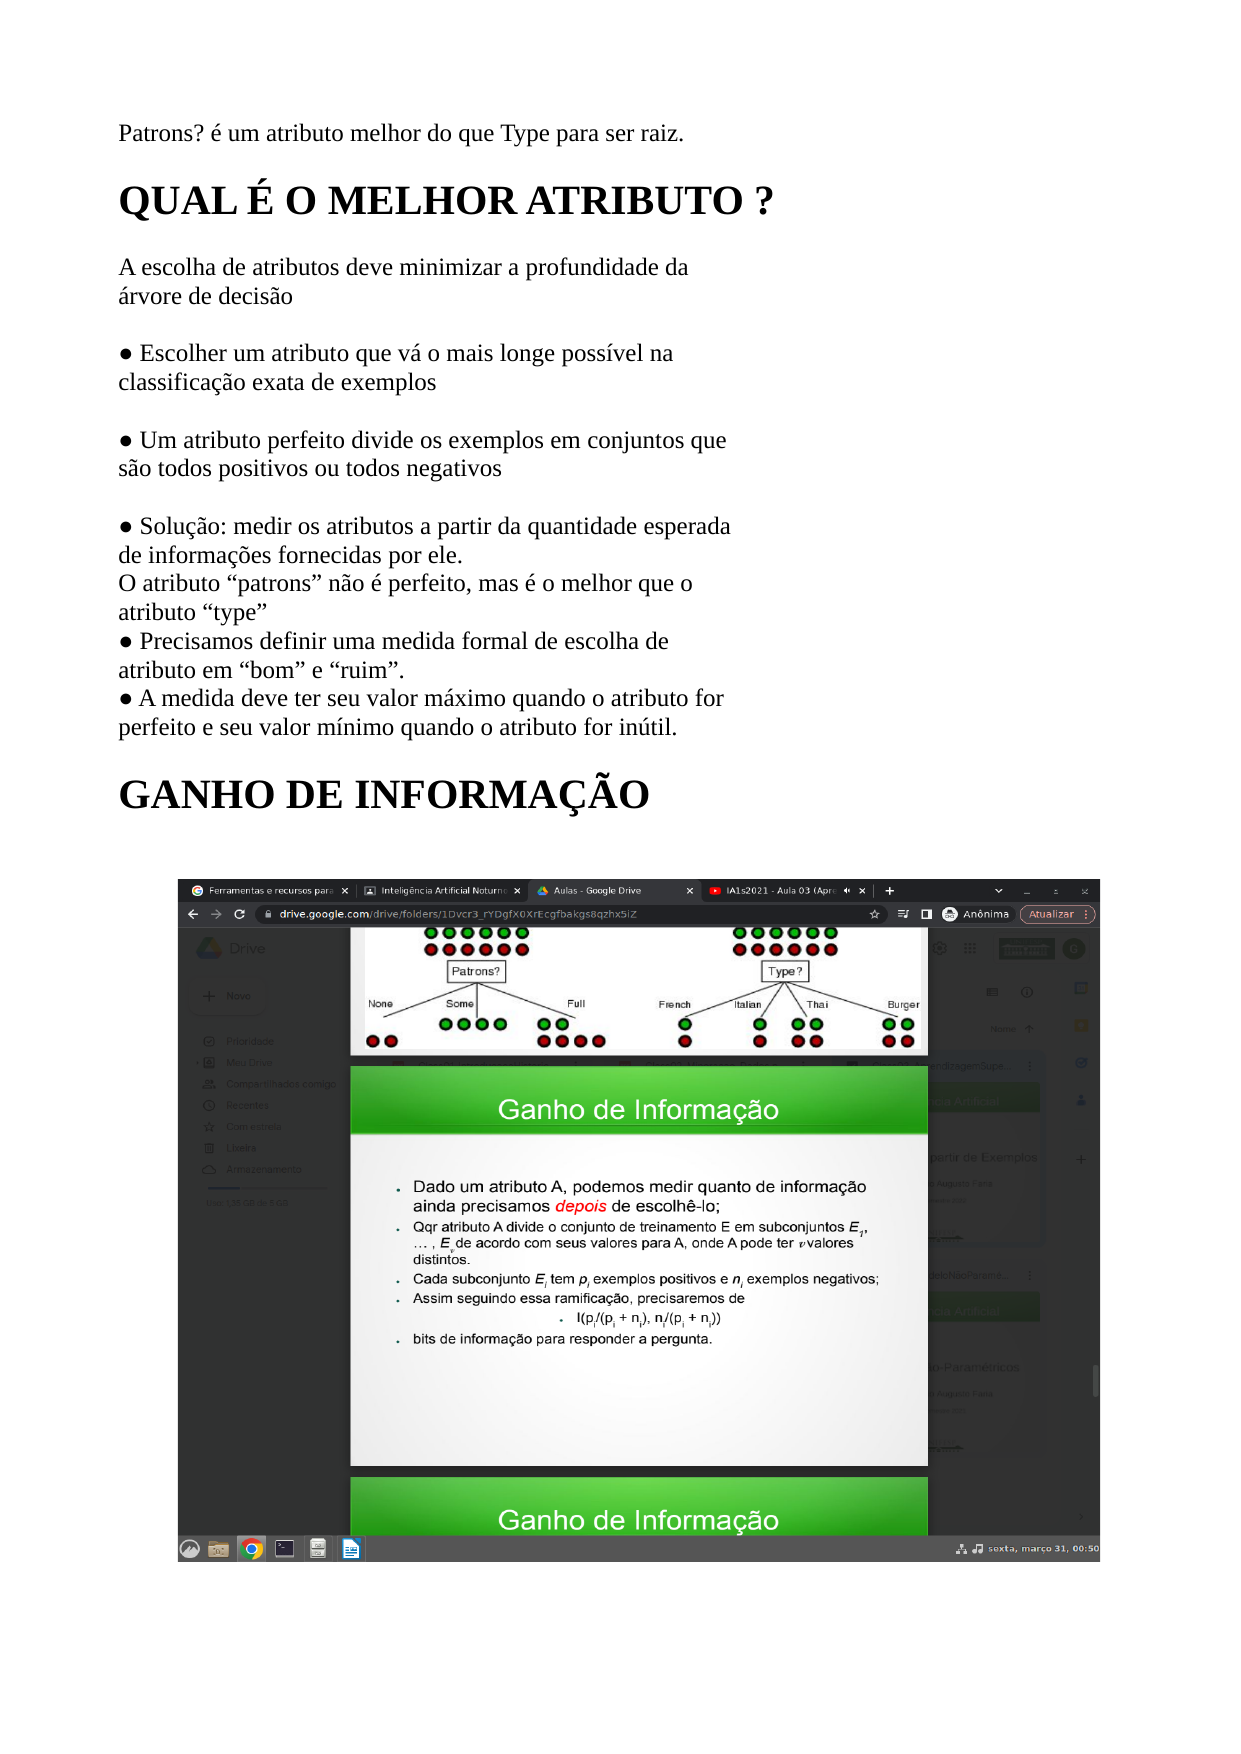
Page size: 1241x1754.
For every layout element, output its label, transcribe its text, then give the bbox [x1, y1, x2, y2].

text atributo em “bom” e “ruim”. [118, 655, 1122, 683]
text perfeito e seu valor mínimo quando o atributo for inútil. [118, 712, 1122, 741]
text QUAL É O MELHOR ATRIBUTO ? [118, 176, 1122, 223]
text A escolha de atributos deve minimizar a profundidade da [118, 252, 1122, 281]
text classificação exata de exemplos [118, 367, 1122, 396]
text ● Um atributo perfeito divide os exemplos em conjuntos que [118, 425, 1122, 453]
text ● Solução: medir os atributos a partir da quantidade esperada [118, 511, 1122, 540]
text O atributo “patrons” não é perfeito, mas é o melhor que o [118, 568, 1122, 597]
text GANHO DE INFORMAÇÃO [118, 770, 1122, 818]
text ● Precisamos definir uma medida formal de escolha de [118, 626, 1122, 655]
text atributo “type” [118, 597, 1122, 626]
picture [177, 879, 1100, 1562]
text ● Escolher um atributo que vá o mais longe possível na [118, 338, 1122, 367]
text Patrons? é um atributo melhor do que Type para ser raiz. [118, 118, 1122, 147]
text de informações fornecidas por ele. [118, 540, 1122, 568]
text ● A medida deve ter seu valor máximo quando o atributo for [118, 683, 1122, 712]
text árvore de decisão [118, 281, 1122, 310]
text são todos positivos ou todos negativos [118, 453, 1122, 482]
